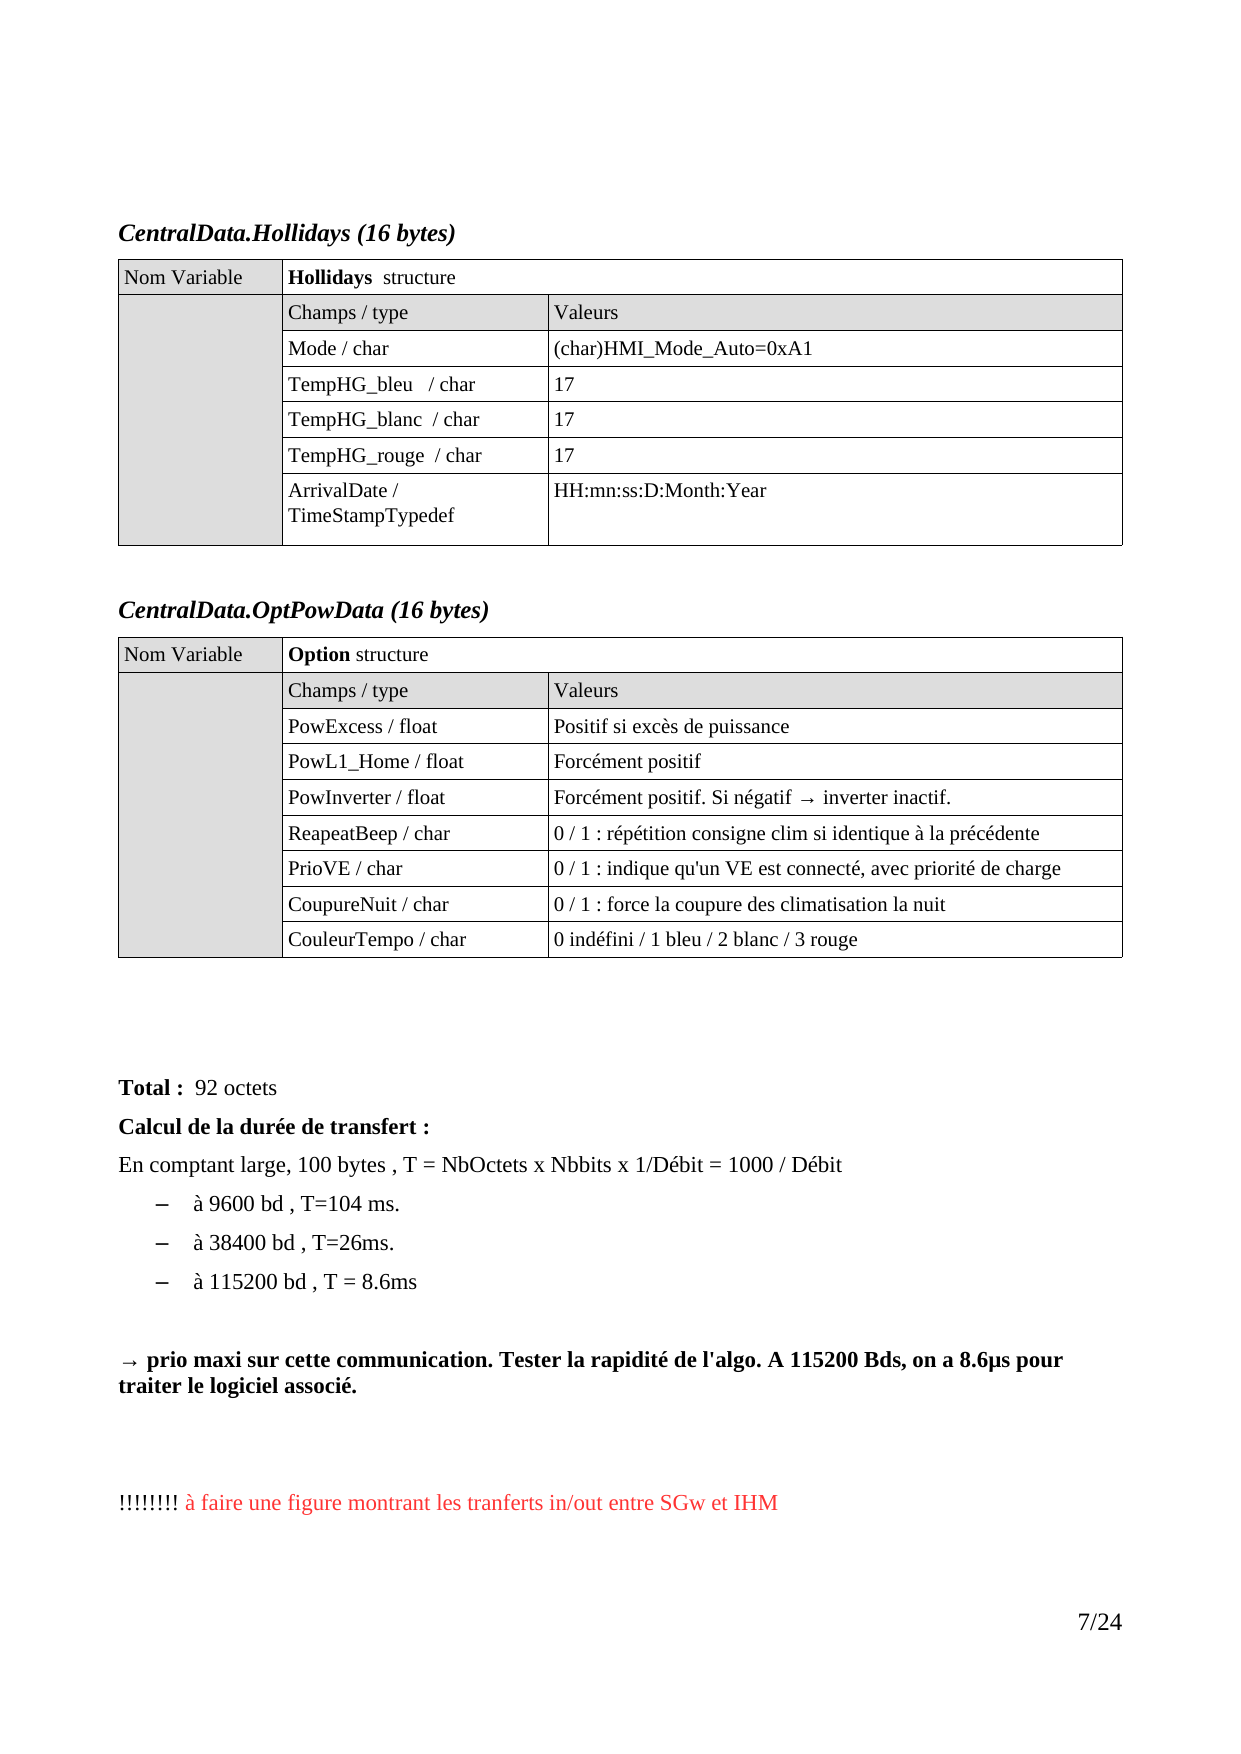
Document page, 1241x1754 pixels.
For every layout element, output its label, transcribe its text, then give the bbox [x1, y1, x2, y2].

table_cell [119, 673, 282, 957]
table_cell Forcément positif. Si négatif → inverter inactif. [549, 780, 1122, 815]
table_cell 0 / 1 : répétition consigne clim si identique à la précédente [549, 816, 1122, 850]
table_cell Champs / type [283, 673, 548, 708]
table_cell PowInverter / float [283, 780, 548, 815]
table_cell Valeurs [549, 295, 1122, 330]
table_cell PowExcess / float [283, 709, 548, 743]
table_cell 17 [549, 367, 1122, 401]
table_cell 17 [549, 438, 1122, 473]
table_header Option structure [283, 638, 1122, 672]
text Total : 92 octets [118, 1074, 1122, 1100]
table_cell Mode / char [283, 331, 548, 366]
table_cell Positif si excès de puissance [549, 709, 1122, 743]
table_header Nom Variable [119, 260, 282, 294]
table_cell ReapeatBeep / char [283, 816, 548, 850]
text → prio maxi sur cette communication. Tester la rapidité de l'algo. A 115200 Bds, on a 8.6µs pour traiter le logiciel associé. [118, 1346, 1122, 1398]
table_cell 0 indéfini / 1 bleu / 2 blanc / 3 rouge [549, 922, 1122, 957]
text Calcul de la durée de transfert : [118, 1113, 1122, 1139]
table_cell TempHG_blanc / char [283, 402, 548, 437]
text CentralData.Hollidays (16 bytes) [118, 218, 1122, 246]
table_header Nom Variable [119, 638, 282, 672]
table_cell TempHG_rouge / char [283, 438, 548, 473]
table_cell (char)HMI_Mode_Auto=0xA1 [549, 331, 1122, 366]
table_cell 0 / 1 : force la coupure des climatisation la nuit [549, 887, 1122, 921]
table_cell PrioVE / char [283, 851, 548, 886]
table_cell Valeurs [549, 673, 1122, 708]
list à 38400 bd , T=26ms. [156, 1229, 1122, 1256]
table_cell ArrivalDate / TimeStampTypedef [283, 474, 548, 545]
text En comptant large, 100 bytes , T = NbOctets x Nbbits x 1/Débit = 1000 / Débit [118, 1152, 1122, 1178]
table_cell Champs / type [283, 295, 548, 330]
table_cell PowL1_Home / float [283, 744, 548, 779]
list à 9600 bd , T=104 ms. [156, 1190, 1122, 1217]
table_cell CouleurTempo / char [283, 922, 548, 957]
table_cell HH:mn:ss:D:Month:Year [549, 474, 1122, 545]
table_cell 17 [549, 402, 1122, 437]
table_cell TempHG_bleu / char [283, 367, 548, 401]
text !!!!!!!! à faire une figure montrant les tranferts in/out entre SGw et IHM [118, 1489, 1122, 1515]
table_cell CoupureNuit / char [283, 887, 548, 921]
table_cell Forcément positif [549, 744, 1122, 779]
table_cell 0 / 1 : indique qu'un VE est connecté, avec priorité de charge [549, 851, 1122, 886]
text CentralData.OptPowData (16 bytes) [118, 595, 1122, 624]
table_cell [119, 295, 282, 545]
list à 115200 bd , T = 8.6ms [156, 1268, 1122, 1294]
table_header Hollidays structure [283, 260, 1122, 294]
